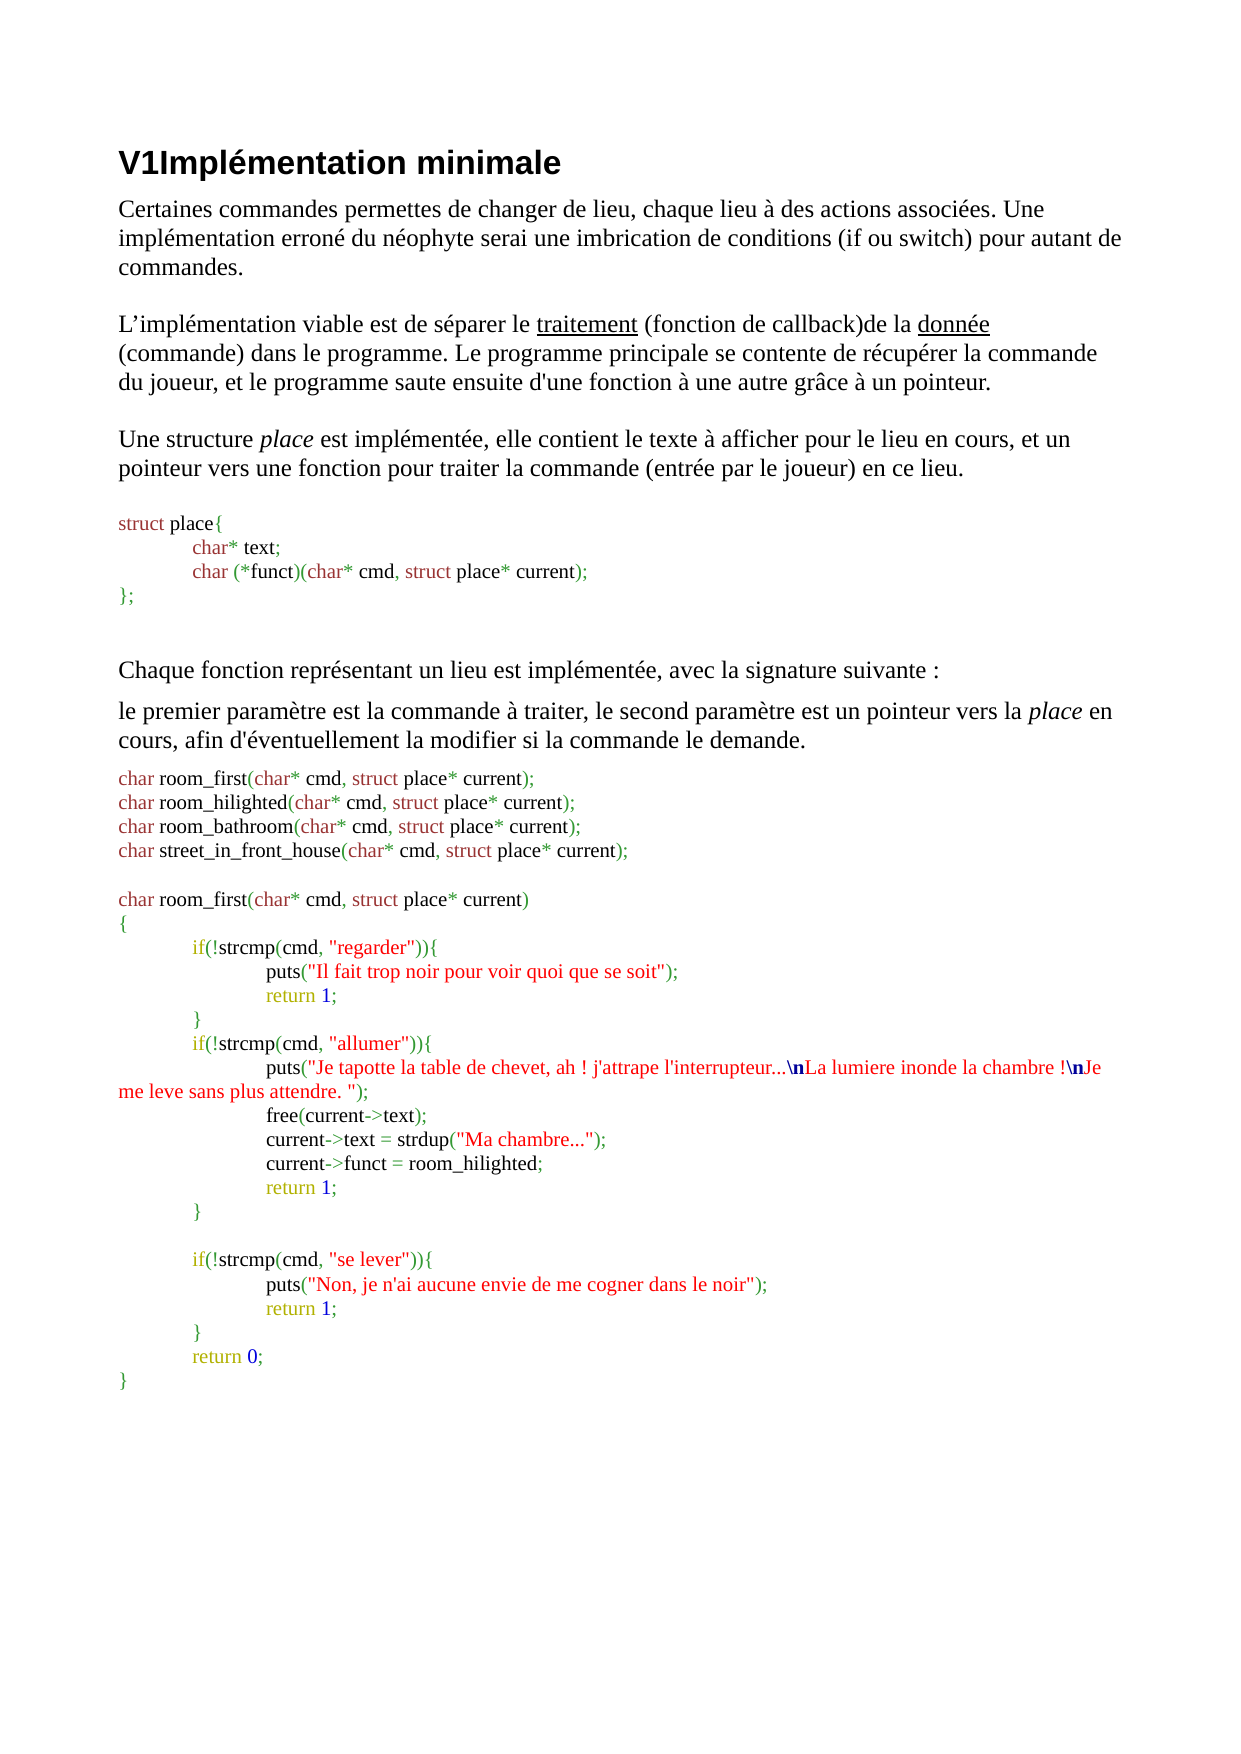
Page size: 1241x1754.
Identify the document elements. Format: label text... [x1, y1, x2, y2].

text struct place{ char* text; char (*funct)(char* cmd, struct place* current); }; [118, 511, 1122, 607]
text le premier paramètre est la commande à traiter, le second paramètre est un pointeur vers la place en cours, afin d'éventuellement la modifier si la commande le demande. [118, 696, 1122, 754]
text char room_first(char* cmd, struct place* current) { if(!strcmp(cmd, "regarder")){ puts("Il fait trop noir pour voir quoi que se soit"); return 1; } if(!strcmp(cmd, "allumer")){ puts("Je tapotte la table de chevet, ah ! j'attrape l'interrupteur...\nLa lumiere inonde la chambre !\nJe me leve sans plus attendre. "); free(current->text); current->text = strdup("Ma chambre..."); current->funct = room_hilighted; return 1; } if(!strcmp(cmd, "se lever")){ puts("Non, je n'ai aucune envie de me cogner dans le noir"); return 1; } return 0; } [118, 886, 1122, 1392]
text Certaines commandes permettes de changer de lieu, chaque lieu à des actions associées. Une implémentation erroné du néophyte serai une imbrication de conditions (if ou switch) pour autant de commandes. [118, 194, 1122, 281]
text Une structure place est implémentée, elle contient le texte à afficher pour le lieu en cours, et un pointeur vers une fonction pour traiter la commande (entrée par le joueur) en ce lieu. [118, 424, 1122, 482]
text L’implémentation viable est de séparer le traitement (fonction de callback)de la donnée (commande) dans le programme. Le programme principale se contente de récupérer la commande du joueur, et le programme saute ensuite d'une fonction à une autre grâce à un pointeur. [118, 309, 1122, 396]
subtitle V1Implémentation minimale [118, 143, 1122, 182]
text Chaque fonction représentant un lieu est implémentée, avec la signature suivante : [118, 655, 1122, 684]
text char room_first(char* cmd, struct place* current); char room_hilighted(char* cmd, struct place* current); char room_bathroom(char* cmd, struct place* current); char street_in_front_house(char* cmd, struct place* current); [118, 766, 1122, 862]
